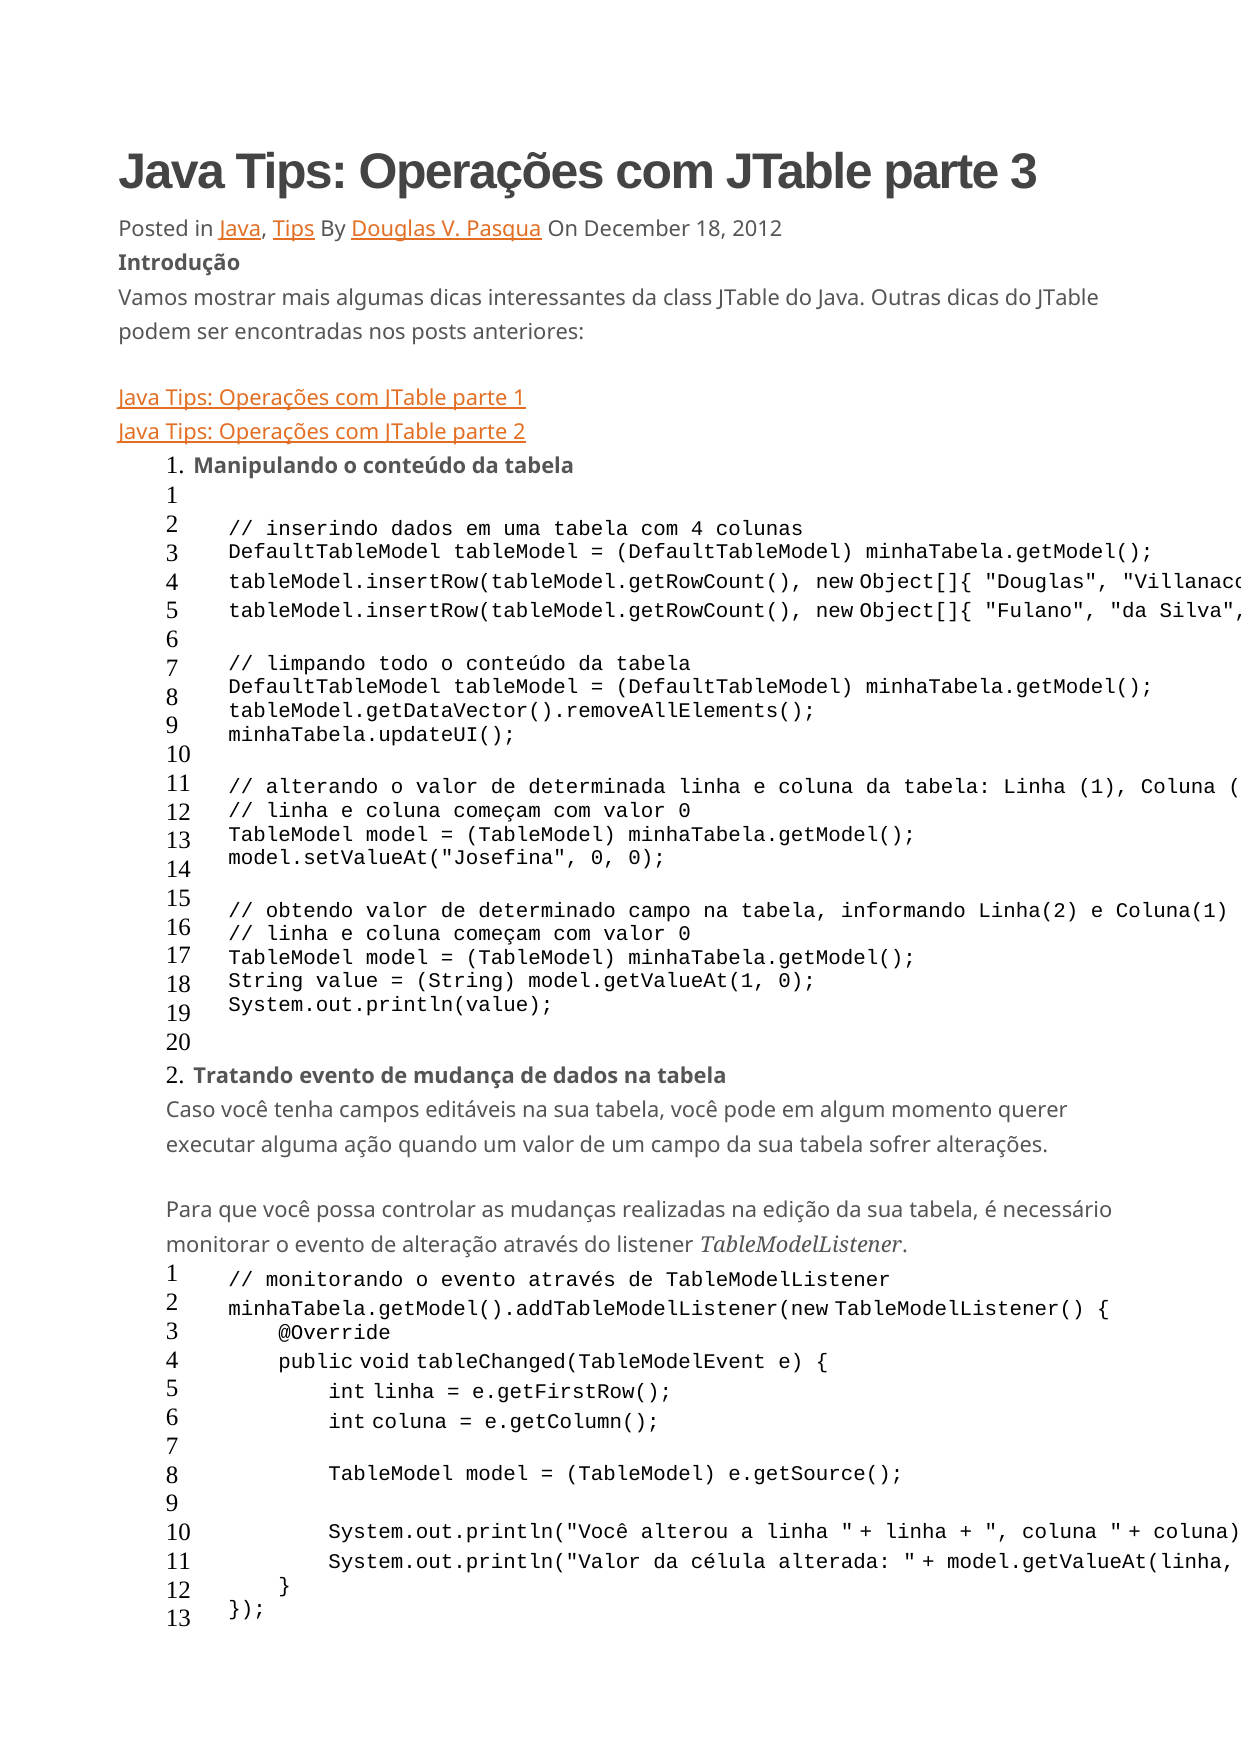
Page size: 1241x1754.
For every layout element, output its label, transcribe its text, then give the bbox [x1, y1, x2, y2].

text Introdução [118, 243, 1122, 277]
text Para que você possa controlar as mudanças realizadas na edição da sua tabela, é necessário monitorar o evento de alteração através do listener TableModelListener. [166, 1190, 1122, 1258]
list Tratando evento de mudança de dados na tabela [166, 1055, 1122, 1090]
table_header 1 2 3 4 5 6 7 8 9 10 11 12 13 14 15 16 17 18 19 20 [166, 480, 228, 1055]
text Java Tips: Operações com JTable parte 1 Java Tips: Operações com JTable parte 2 [118, 377, 1122, 446]
text Posted in Java, Tips By Douglas V. Pasqua On December 18, 2012 [118, 207, 1122, 243]
text Caso você tenha campos editáveis na sua tabela, você pode em algum momento querer executar alguma ação quando um valor de um campo da sua tabela sofrer alterações. [166, 1090, 1122, 1158]
table_header // inserindo dados em uma tabela com 4 colunas DefaultTableModel tableModel = (DefaultTableModel) minhaTabela.getModel(); tableModel.insertRow(tableModel.getRowCount(), new Object[]{ "Douglas", "Villanacci", "douglas.pasqua@gmail.com", "11111111"}); tableModel.insertRow(tableModel.getRowCount(), new Object[]{ "Fulano", "da Silva", "fulano.silva@blalbla.com", "11111111"}); // limpando todo o conteúdo da tabela DefaultTableModel tableModel = (DefaultTableModel) minhaTabela.getModel(); tableModel.getDataVector().removeAllElements(); minhaTabela.updateUI(); // alterando o valor de determinada linha e coluna da tabela: Linha (1), Coluna (1) // linha e coluna começam com valor 0 TableModel model = (TableModel) minhaTabela.getModel(); model.setValueAt("Josefina", 0, 0); // obtendo valor de determinado campo na tabela, informando Linha(2) e Coluna(1) // linha e coluna começam com valor 0 TableModel model = (TableModel) minhaTabela.getModel(); String value = (String) model.getValueAt(1, 0); System.out.println(value); [228, 480, 1240, 1055]
table_header // monitorando o evento através de TableModelListener minhaTabela.getModel().addTableModelListener(new TableModelListener() { @Override public void tableChanged(TableModelEvent e) { int linha = e.getFirstRow(); int coluna = e.getColumn(); TableModel model = (TableModel) e.getSource(); System.out.println("Você alterou a linha " + linha + ", coluna " + coluna); System.out.println("Valor da célula alterada: " + model.getValueAt(linha, coluna)); } }); [228, 1259, 1240, 1632]
text Vamos mostrar mais algumas dicas interessantes da class JTable do Java. Outras dicas do JTable podem ser encontradas nos posts anteriores: [118, 277, 1122, 346]
text Java Tips: Operações com JTable parte 3 [118, 142, 1122, 199]
list Manipulando o conteúdo da tabela [166, 446, 1122, 480]
table_header 1 2 3 4 5 6 7 8 9 10 11 12 13 [166, 1259, 228, 1632]
